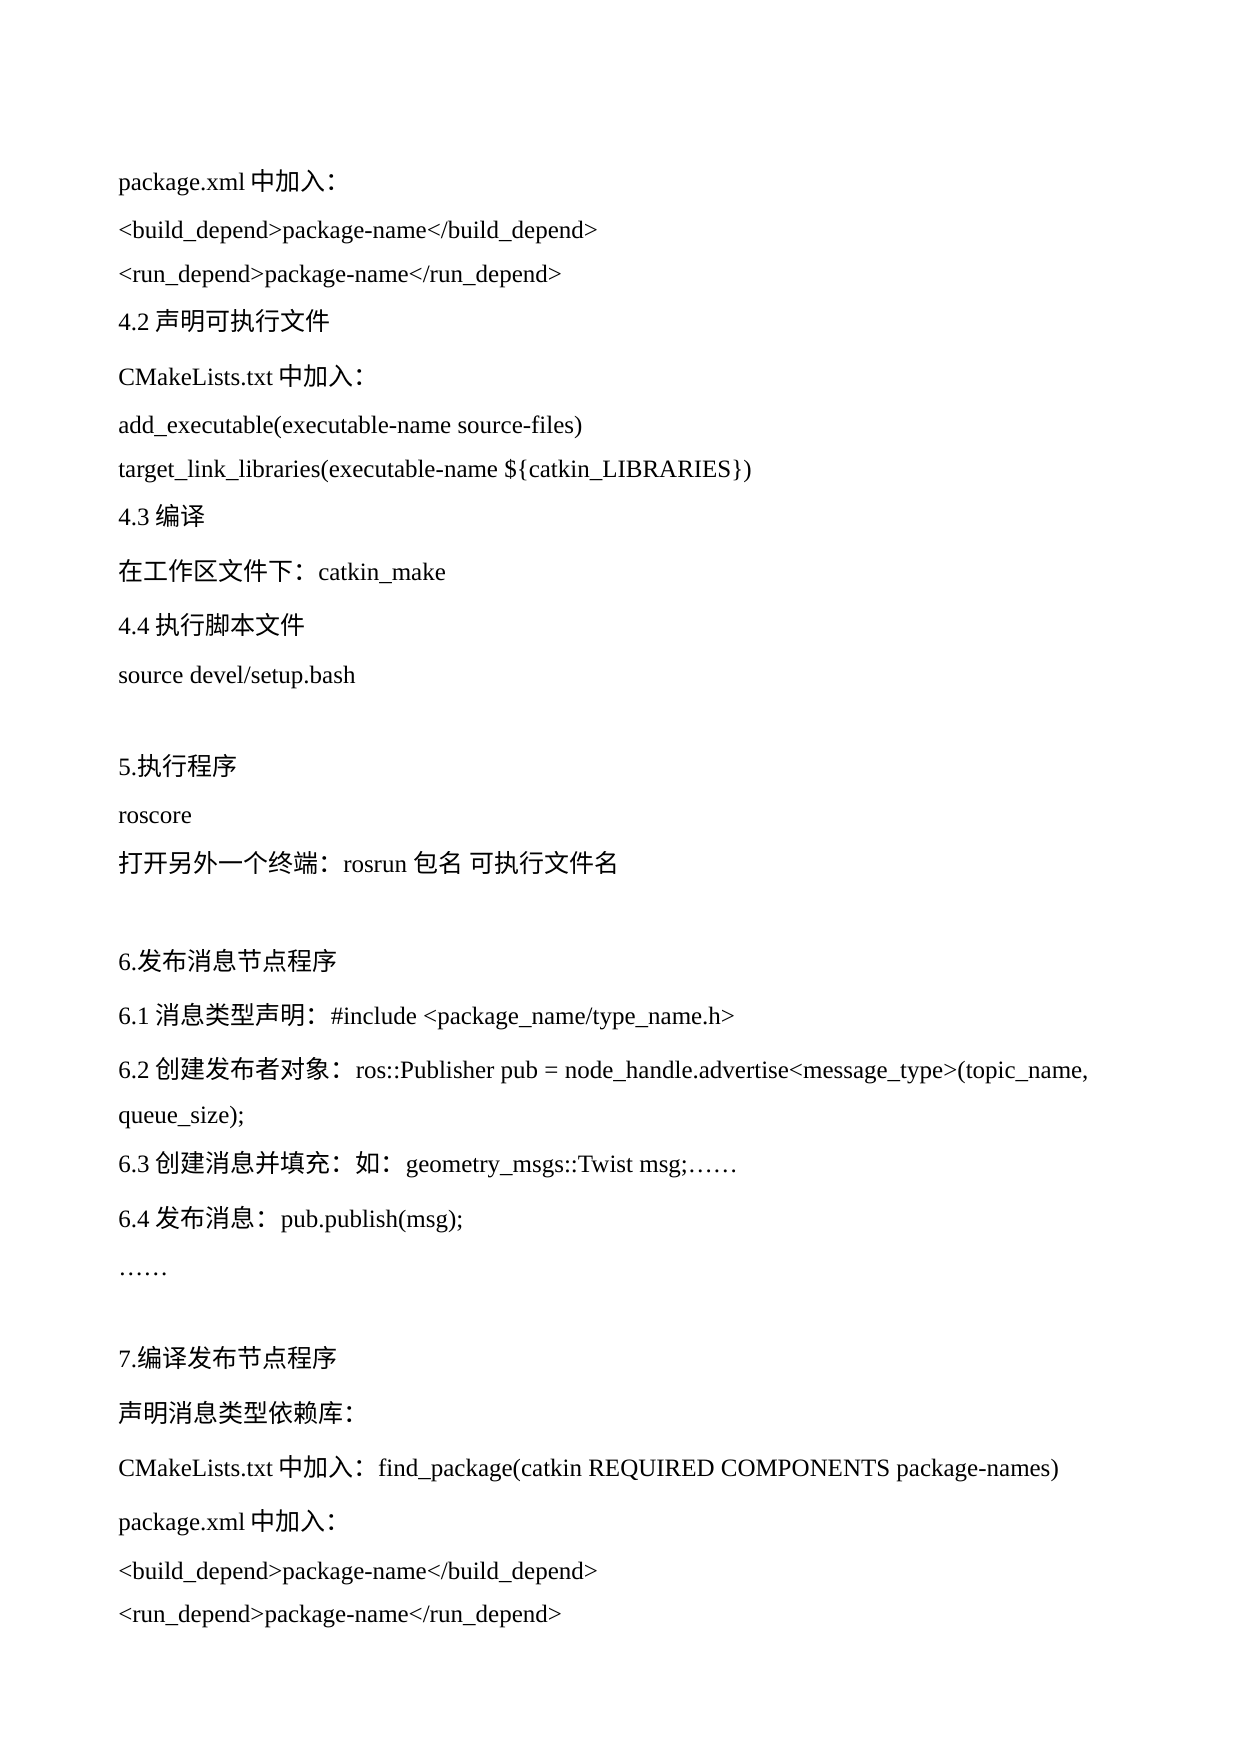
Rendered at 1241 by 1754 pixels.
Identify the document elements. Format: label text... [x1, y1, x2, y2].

text CMakeLists.txt中加入： [118, 356, 1122, 392]
text 5.执行程序 [118, 746, 1122, 782]
text <run_depend>package-name</run_depend> [118, 1599, 1122, 1628]
text 7.编译发布节点程序 [118, 1339, 1122, 1375]
text 6.1 消息类型声明：#include <package_name/type_name.h> [118, 996, 1122, 1032]
text …… [118, 1252, 1122, 1281]
text 6.4 发布消息：pub.publish(msg); [118, 1198, 1122, 1234]
text 6.2 创建发布者对象：ros::Publisher pub = node_handle.advertise<message_type>(topic_name, queue_size); [118, 1050, 1122, 1129]
text roscore [118, 801, 1122, 829]
text CMakeLists.txt中加入：find_package(catkin REQUIRED COMPONENTS package-names) [118, 1447, 1122, 1484]
text 声明消息类型依赖库： [118, 1393, 1122, 1429]
text 打开另外一个终端：rosrun 包名 可执行文件名 [118, 844, 1122, 880]
text 6.发布消息节点程序 [118, 941, 1122, 977]
text <build_depend>package-name</build_depend> [118, 216, 1122, 244]
text 6.3 创建消息并填充：如：geometry_msgs::Twist msg;…… [118, 1144, 1122, 1180]
text source devel/setup.bash [118, 660, 1122, 689]
text 4.2 声明可执行文件 [118, 302, 1122, 338]
text target_link_libraries(executable-name ${catkin_LIBRARIES}) [118, 454, 1122, 482]
text <build_depend>package-name</build_depend> [118, 1556, 1122, 1585]
text <run_depend>package-name</run_depend> [118, 259, 1122, 287]
text 在工作区文件下：catkin_make [118, 551, 1122, 587]
text package.xml中加入： [118, 161, 1122, 197]
text 4.3 编译 [118, 497, 1122, 533]
text package.xml中加入： [118, 1502, 1122, 1538]
text add_executable(executable-name source-files) [118, 411, 1122, 439]
text 4.4 执行脚本文件 [118, 606, 1122, 642]
